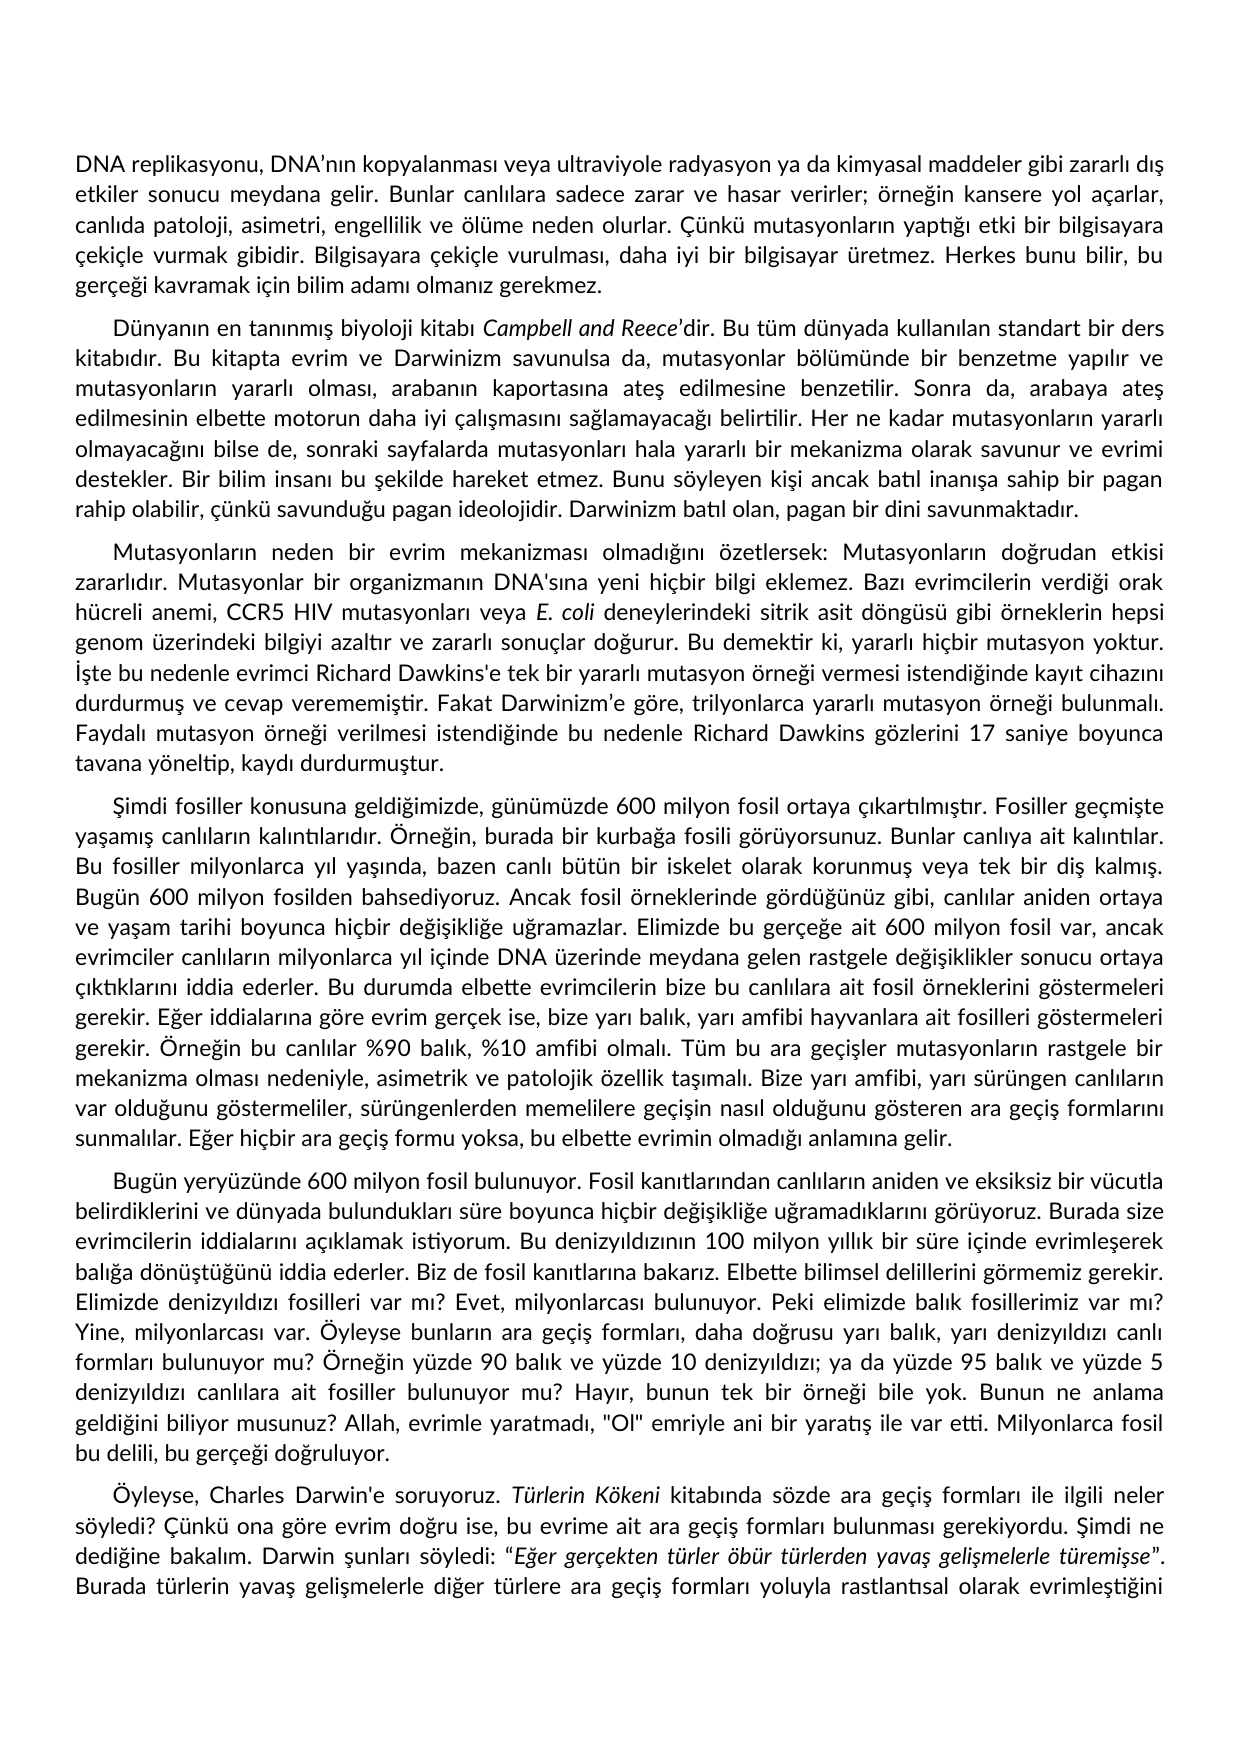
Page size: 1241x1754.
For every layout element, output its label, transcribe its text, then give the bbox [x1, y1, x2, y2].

text DNA replikasyonu, DNA’nın kopyalanması veya ultraviyole radyasyon ya da kimyasal maddeler gibi zararlı dış etkiler sonucu meydana gelir. Bunlar canlılara sadece zarar ve hasar verirler; örneğin kansere yol açarlar, canlıda patoloji, asimetri, engellilik ve ölüme neden olurlar. Çünkü mutasyonların yaptığı etki bir bilgisayara çekiçle vurmak gibidir. Bilgisayara çekiçle vurulması, daha iyi bir bilgisayar üretmez. Herkes bunu bilir, bu gerçeği kavramak için bilim adamı olmanız gerekmez. [75, 150, 1165, 298]
text Şimdi fosiller konusuna geldiğimizde, günümüzde 600 milyon fosil ortaya çıkartılmıştır. Fosiller geçmişte yaşamış canlıların kalıntılarıdır. Örneğin, burada bir kurbağa fosili görüyorsunuz. Bunlar canlıya ait kalıntılar. Bu fosiller milyonlarca yıl yaşında, bazen canlı bütün bir iskelet olarak korunmuş veya tek bir diş kalmış. Bugün 600 milyon fosilden bahsediyoruz. Ancak fosil örneklerinde gördüğünüz gibi, canlılar aniden ortaya ve yaşam tarihi boyunca hiçbir değişikliğe uğramazlar. Elimizde bu gerçeğe ait 600 milyon fosil var, ancak evrimciler canlıların milyonlarca yıl içinde DNA üzerinde meydana gelen rastgele değişiklikler sonucu ortaya çıktıklarını iddia ederler. Bu durumda elbette evrimcilerin bize bu canlılara ait fosil örneklerini göstermeleri gerekir. Eğer iddialarına göre evrim gerçek ise, bize yarı balık, yarı amfibi hayvanlara ait fosilleri göstermeleri gerekir. Örneğin bu canlılar %90 balık, %10 amfibi olmalı. Tüm bu ara geçişler mutasyonların rastgele bir mekanizma olması nedeniyle, asimetrik ve patolojik özellik taşımalı. Bize yarı amfibi, yarı sürüngen canlıların var olduğunu göstermeliler, sürüngenlerden memelilere geçişin nasıl olduğunu gösteren ara geçiş formlarını sunmalılar. Eğer hiçbir ara geçiş formu yoksa, bu elbette evrimin olmadığı anlamına gelir. [75, 792, 1165, 1151]
text Bugün yeryüzünde 600 milyon fosil bulunuyor. Fosil kanıtlarından canlıların aniden ve eksiksiz bir vücutla belirdiklerini ve dünyada bulundukları süre boyunca hiçbir değişikliğe uğramadıklarını görüyoruz. Burada size evrimcilerin iddialarını açıklamak istiyorum. Bu denizyıldızının 100 milyon yıllık bir süre içinde evrimleşerek balığa dönüştüğünü iddia ederler. Biz de fosil kanıtlarına bakarız. Elbette bilimsel delillerini görmemiz gerekir. Elimizde denizyıldızı fosilleri var mı? Evet, milyonlarcası bulunuyor. Peki elimizde balık fosillerimiz var mı? Yine, milyonlarcası var. Öyleyse bunların ara geçiş formları, daha doğrusu yarı balık, yarı denizyıldızı canlı formları bulunuyor mu? Örneğin yüzde 90 balık ve yüzde 10 denizyıldızı; ya da yüzde 95 balık ve yüzde 5 denizyıldızı canlılara ait fosiller bulunuyor mu? Hayır, bunun tek bir örneği bile yok. Bunun ne anlama geldiğini biliyor musunuz? Allah, evrimle yaratmadı, "Ol" emriyle ani bir yaratış ile var etti. Milyonlarca fosil bu delili, bu gerçeği doğruluyor. [75, 1167, 1165, 1466]
text Dünyanın en tanınmış biyoloji kitabı Campbell and Reece’dir. Bu tüm dünyada kullanılan standart bir ders kitabıdır. Bu kitapta evrim ve Darwinizm savunulsa da, mutasyonlar bölümünde bir benzetme yapılır ve mutasyonların yararlı olması, arabanın kaportasına ateş edilmesine benzetilir. Sonra da, arabaya ateş edilmesinin elbette motorun daha iyi çalışmasını sağlamayacağı belirtilir. Her ne kadar mutasyonların yararlı olmayacağını bilse de, sonraki sayfalarda mutasyonları hala yararlı bir mekanizma olarak savunur ve evrimi destekler. Bir bilim insanı bu şekilde hareket etmez. Bunu söyleyen kişi ancak batıl inanışa sahip bir pagan rahip olabilir, çünkü savunduğu pagan ideolojidir. Darwinizm batıl olan, pagan bir dini savunmaktadır. [75, 313, 1165, 522]
text Öyleyse, Charles Darwin'e soruyoruz. Türlerin Kökeni kitabında sözde ara geçiş formları ile ilgili neler söyledi? Çünkü ona göre evrim doğru ise, bu evrime ait ara geçiş formları bulunması gerekiyordu. Şimdi ne dediğine bakalım. Darwin şunları söyledi: “Eğer gerçekten türler öbür türlerden yavaş gelişmelerle türemişse”. Burada türlerin yavaş gelişmelerle diğer türlere ara geçiş formları yoluyla rastlantısal olarak evrimleştiğini [75, 1481, 1165, 1599]
text Mutasyonların neden bir evrim mekanizması olmadığını özetlersek: Mutasyonların doğrudan etkisi zararlıdır. Mutasyonlar bir organizmanın DNA'sına yeni hiçbir bilgi eklemez. Bazı evrimcilerin verdiği orak hücreli anemi, CCR5 HIV mutasyonları veya E. coli deneylerindeki sitrik asit döngüsü gibi örneklerin hepsi genom üzerindeki bilgiyi azaltır ve zararlı sonuçlar doğurur. Bu demektir ki, yararlı hiçbir mutasyon yoktur. İşte bu nedenle evrimci Richard Dawkins'e tek bir yararlı mutasyon örneği vermesi istendiğinde kayıt cihazını durdurmuş ve cevap verememiştir. Fakat Darwinizm’e göre, trilyonlarca yararlı mutasyon örneği bulunmalı. Faydalı mutasyon örneği verilmesi istendiğinde bu nedenle Richard Dawkins gözlerini 17 saniye boyunca tavana yöneltip, kaydı durdurmuştur. [75, 537, 1165, 776]
